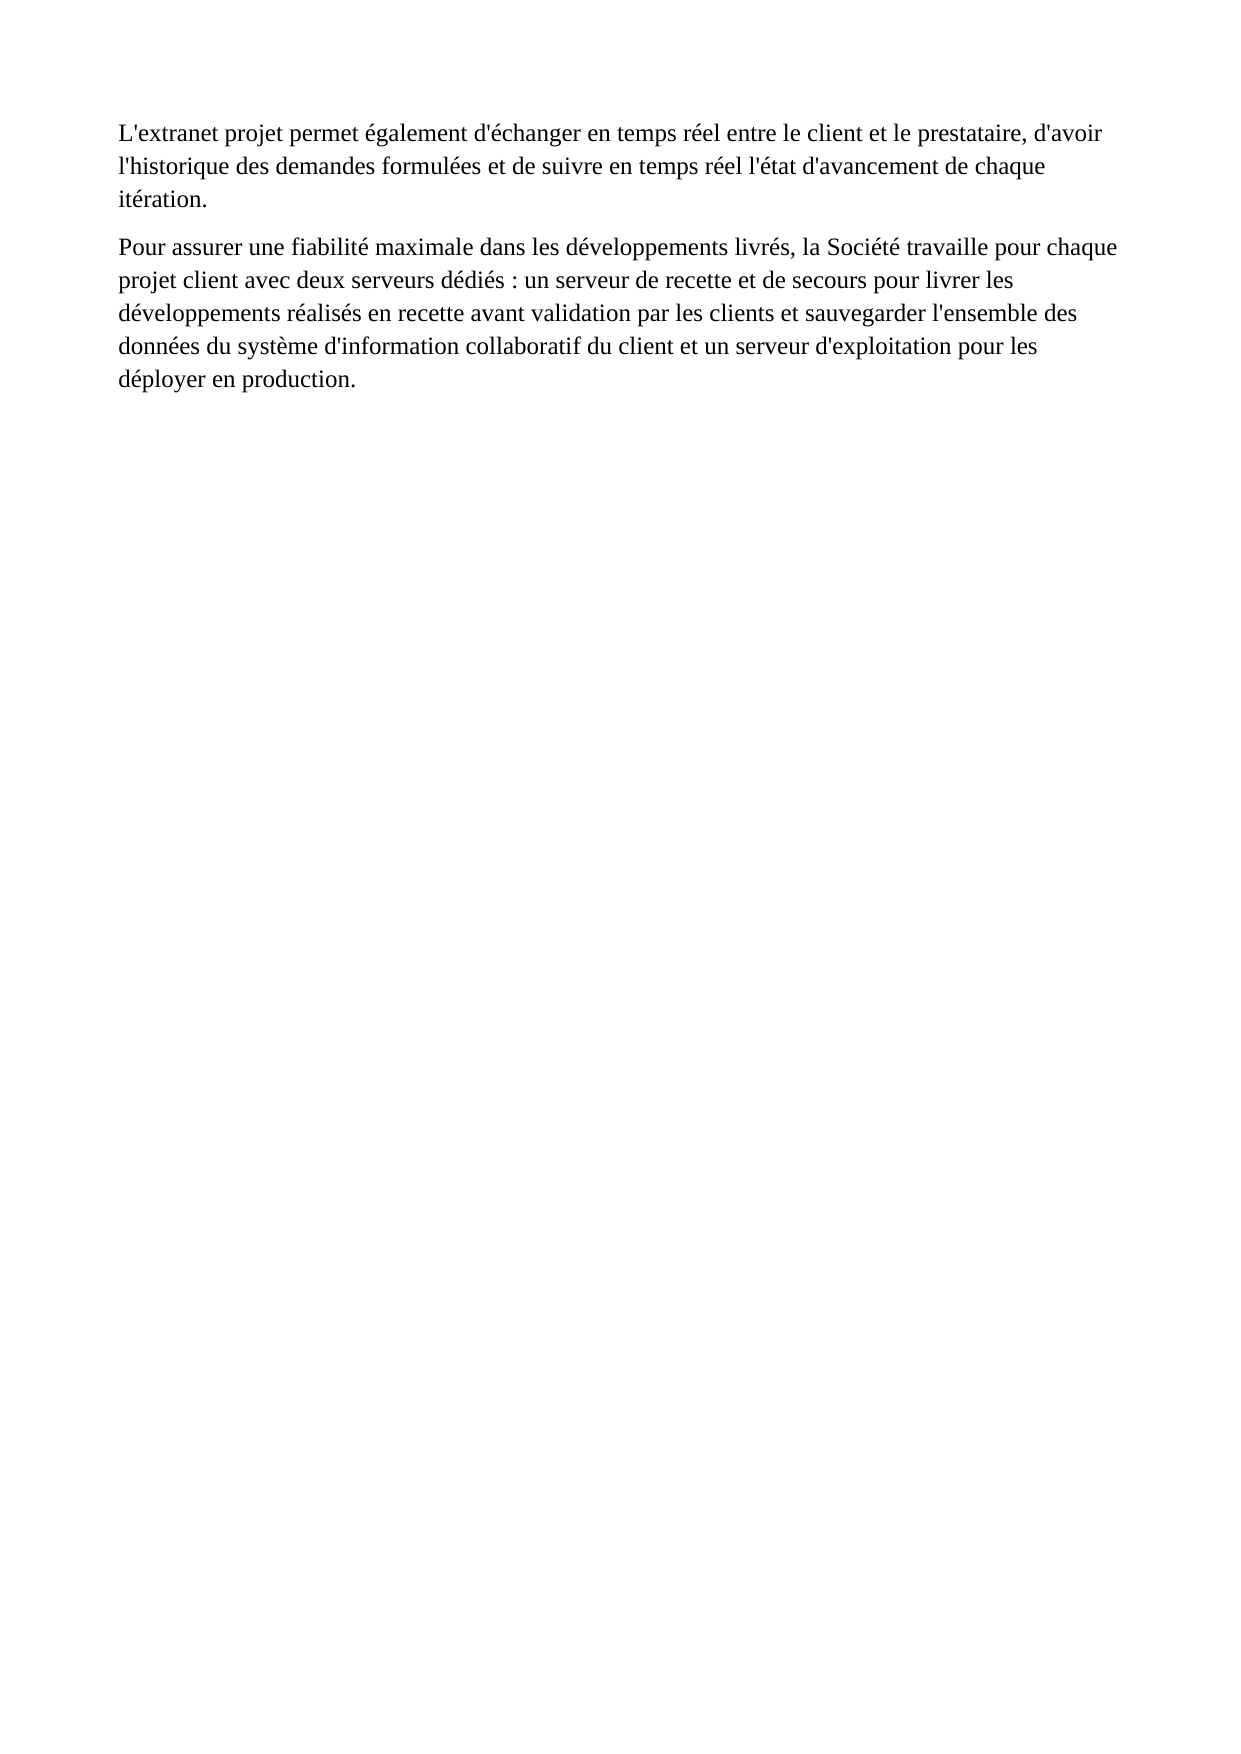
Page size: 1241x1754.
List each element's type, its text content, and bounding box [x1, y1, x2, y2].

text Pour assurer une fiabilité maximale dans les développements livrés, la Société travaille pour chaque projet client avec deux serveurs dédiés : un serveur de recette et de secours pour livrer les développements réalisés en recette avant validation par les clients et sauvegarder l'ensemble des données du système d'information collaboratif du client et un serveur d'exploitation pour les déployer en production. [118, 232, 1122, 393]
text L'extranet projet permet également d'échanger en temps réel entre le client et le prestataire, d'avoir l'historique des demandes formulées et de suivre en temps réel l'état d'avancement de chaque itération. [118, 118, 1122, 213]
